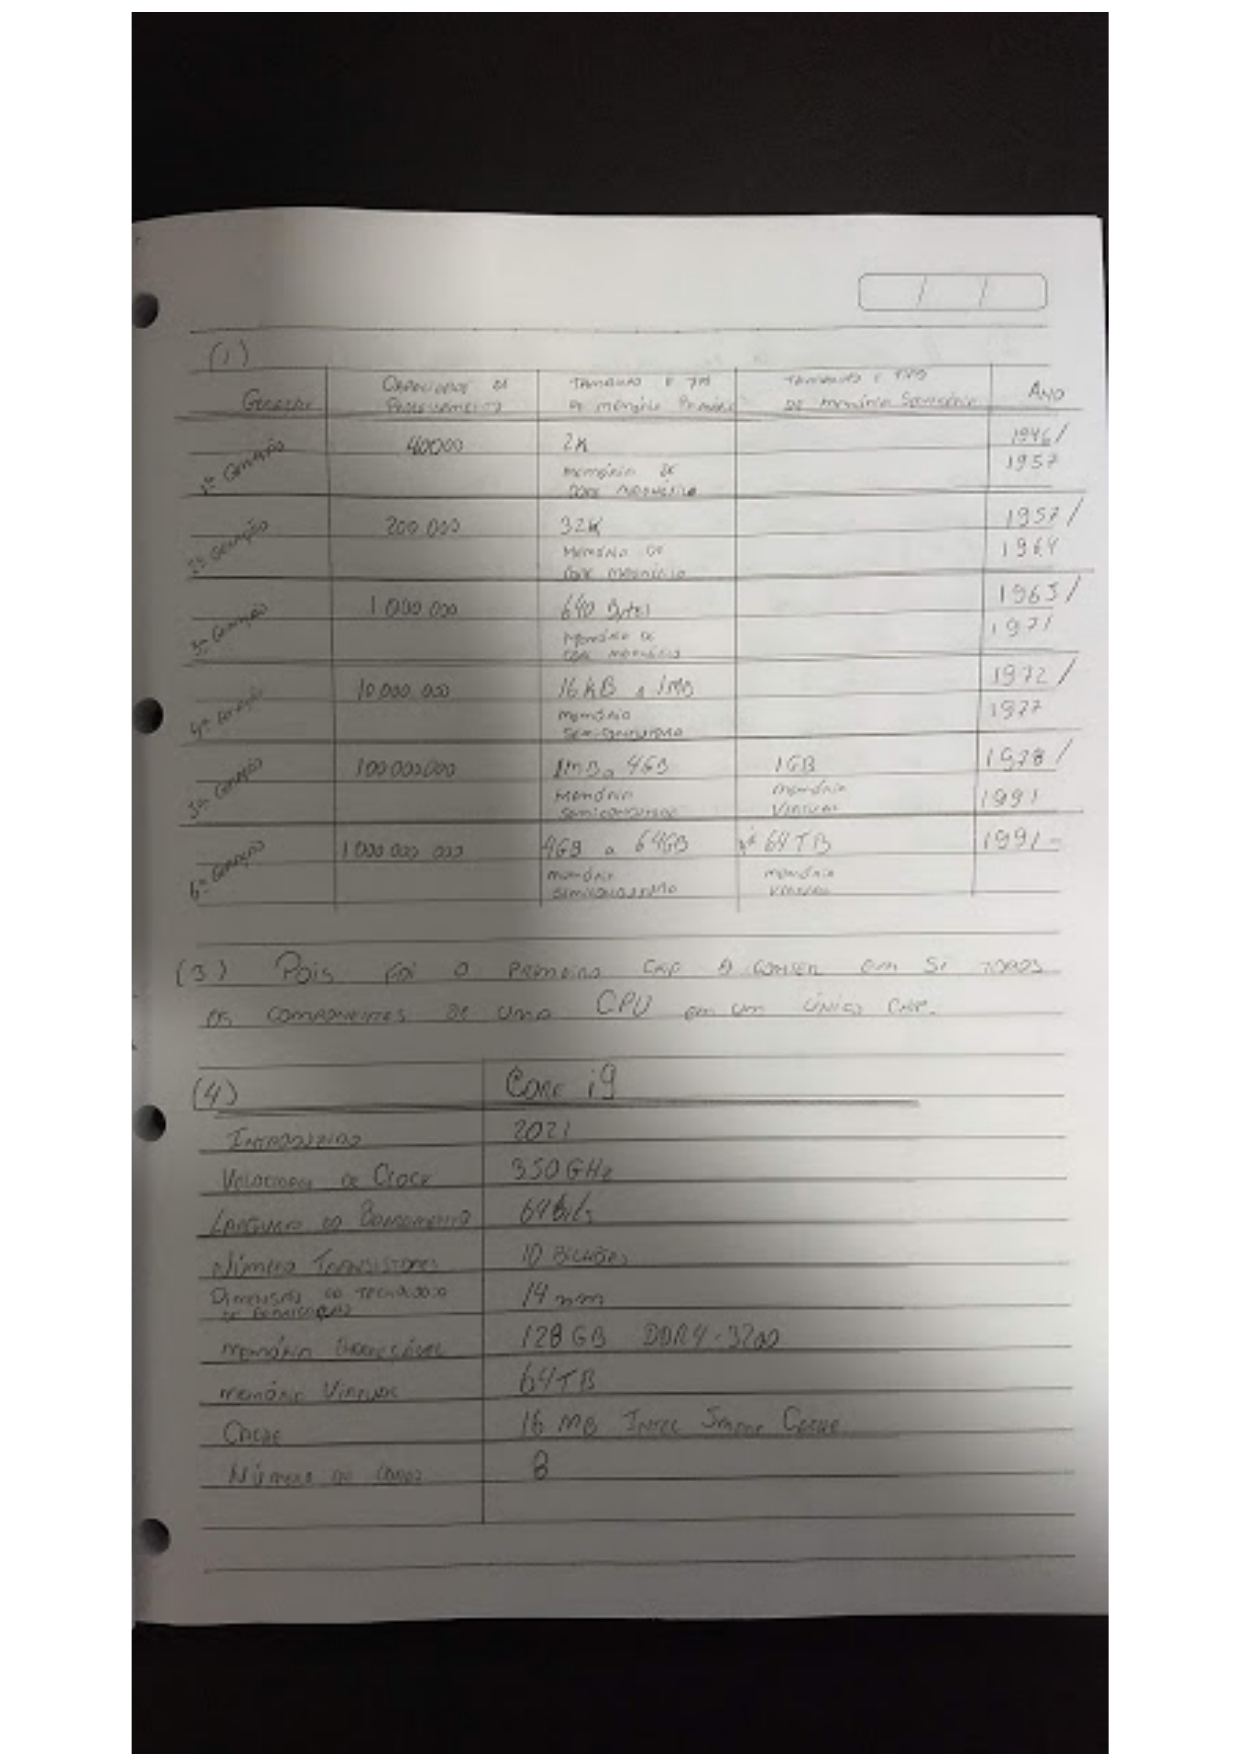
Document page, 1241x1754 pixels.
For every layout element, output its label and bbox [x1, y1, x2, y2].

picture [131, 12, 1109, 1754]
